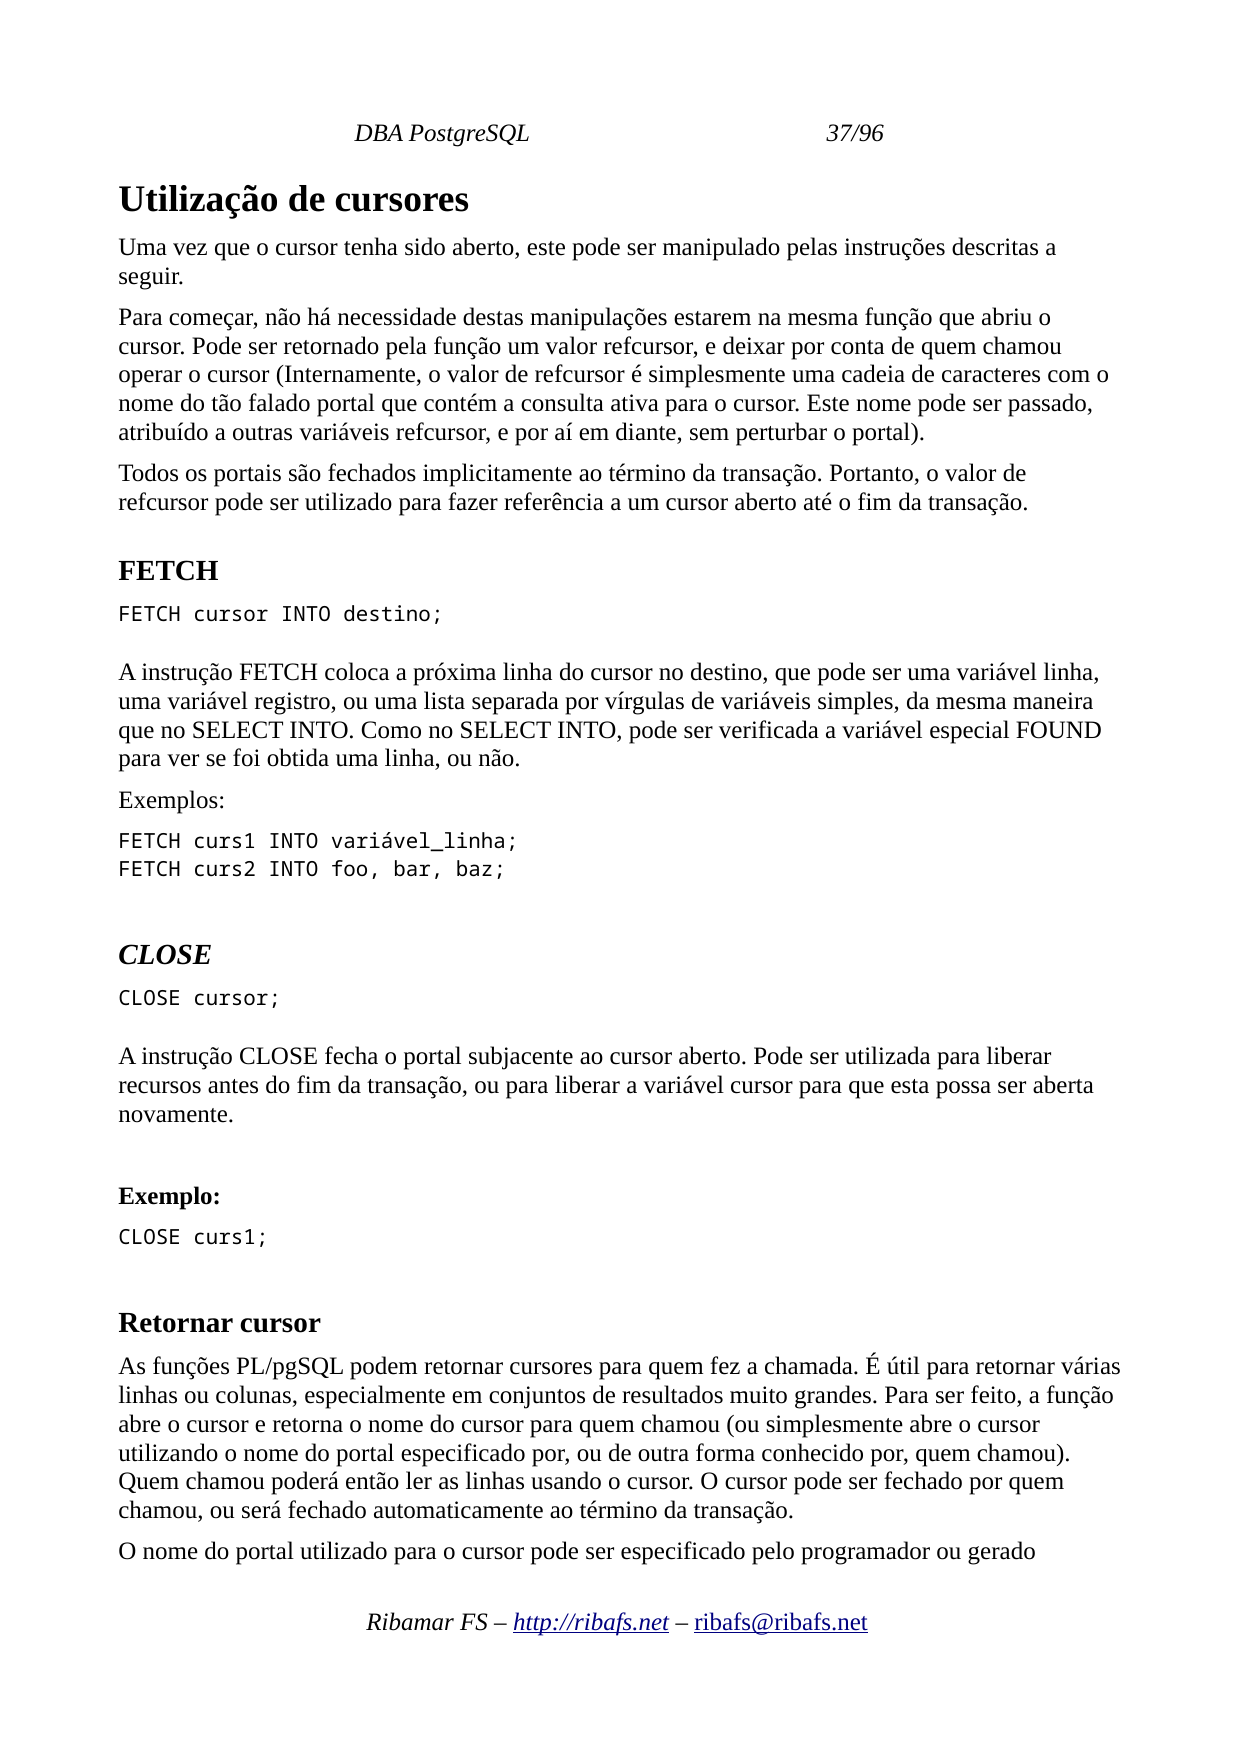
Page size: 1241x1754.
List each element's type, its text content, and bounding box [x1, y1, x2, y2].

text FETCH curs1 INTO variável_linha; [118, 826, 1122, 854]
subtitle Retornar cursor [118, 1305, 1122, 1339]
subtitle Utilização de cursores [118, 176, 1122, 219]
text CLOSE curs1; [118, 1222, 1122, 1251]
text A instrução CLOSE fecha o portal subjacente ao cursor aberto. Pode ser utilizada para liberar recursos antes do fim da transação, ou para liberar a variável cursor para que esta possa ser aberta novamente. [118, 1041, 1122, 1127]
text Exemplo: [118, 1181, 1122, 1210]
text Exemplos: [118, 785, 1122, 813]
text O nome do portal utilizado para o cursor pode ser especificado pelo programador ou gerado [118, 1536, 1122, 1565]
text As funções PL/pgSQL podem retornar cursores para quem fez a chamada. É útil para retornar várias linhas ou colunas, especialmente em conjuntos de resultados muito grandes. Para ser feito, a função abre o cursor e retorna o nome do cursor para quem chamou (ou simplesmente abre o cursor utilizando o nome do portal especificado por, ou de outra forma conhecido por, quem chamou). Quem chamou poderá então ler as linhas usando o cursor. O cursor pode ser fechado por quem chamou, ou será fechado automaticamente ao término da transação. [118, 1351, 1122, 1524]
text Para começar, não há necessidade destas manipulações estarem na mesma função que abriu o cursor. Pode ser retornado pela função um valor refcursor, e deixar por conta de quem chamou operar o cursor (Internamente, o valor de refcursor é simplesmente uma cadeia de caracteres com o nome do tão falado portal que contém a consulta ativa para o cursor. Este nome pode ser passado, atribuído a outras variáveis refcursor, e por aí em diante, sem perturbar o portal). [118, 302, 1122, 446]
subtitle CLOSE [118, 937, 1122, 971]
subtitle FETCH [118, 553, 1122, 587]
text CLOSE cursor; [118, 983, 1122, 1012]
text Uma vez que o cursor tenha sido aberto, este pode ser manipulado pelas instruções descritas a seguir. [118, 232, 1122, 289]
text FETCH curs2 INTO foo, bar, baz; [118, 854, 1122, 883]
text FETCH cursor INTO destino; [118, 599, 1122, 628]
text A instrução FETCH coloca a próxima linha do cursor no destino, que pode ser uma variável linha, uma variável registro, ou uma lista separada por vírgulas de variáveis simples, da mesma maneira que no SELECT INTO. Como no SELECT INTO, pode ser verificada a variável especial FOUND para ver se foi obtida uma linha, ou não. [118, 657, 1122, 772]
text Todos os portais são fechados implicitamente ao término da transação. Portanto, o valor de refcursor pode ser utilizado para fazer referência a um cursor aberto até o fim da transação. [118, 458, 1122, 516]
